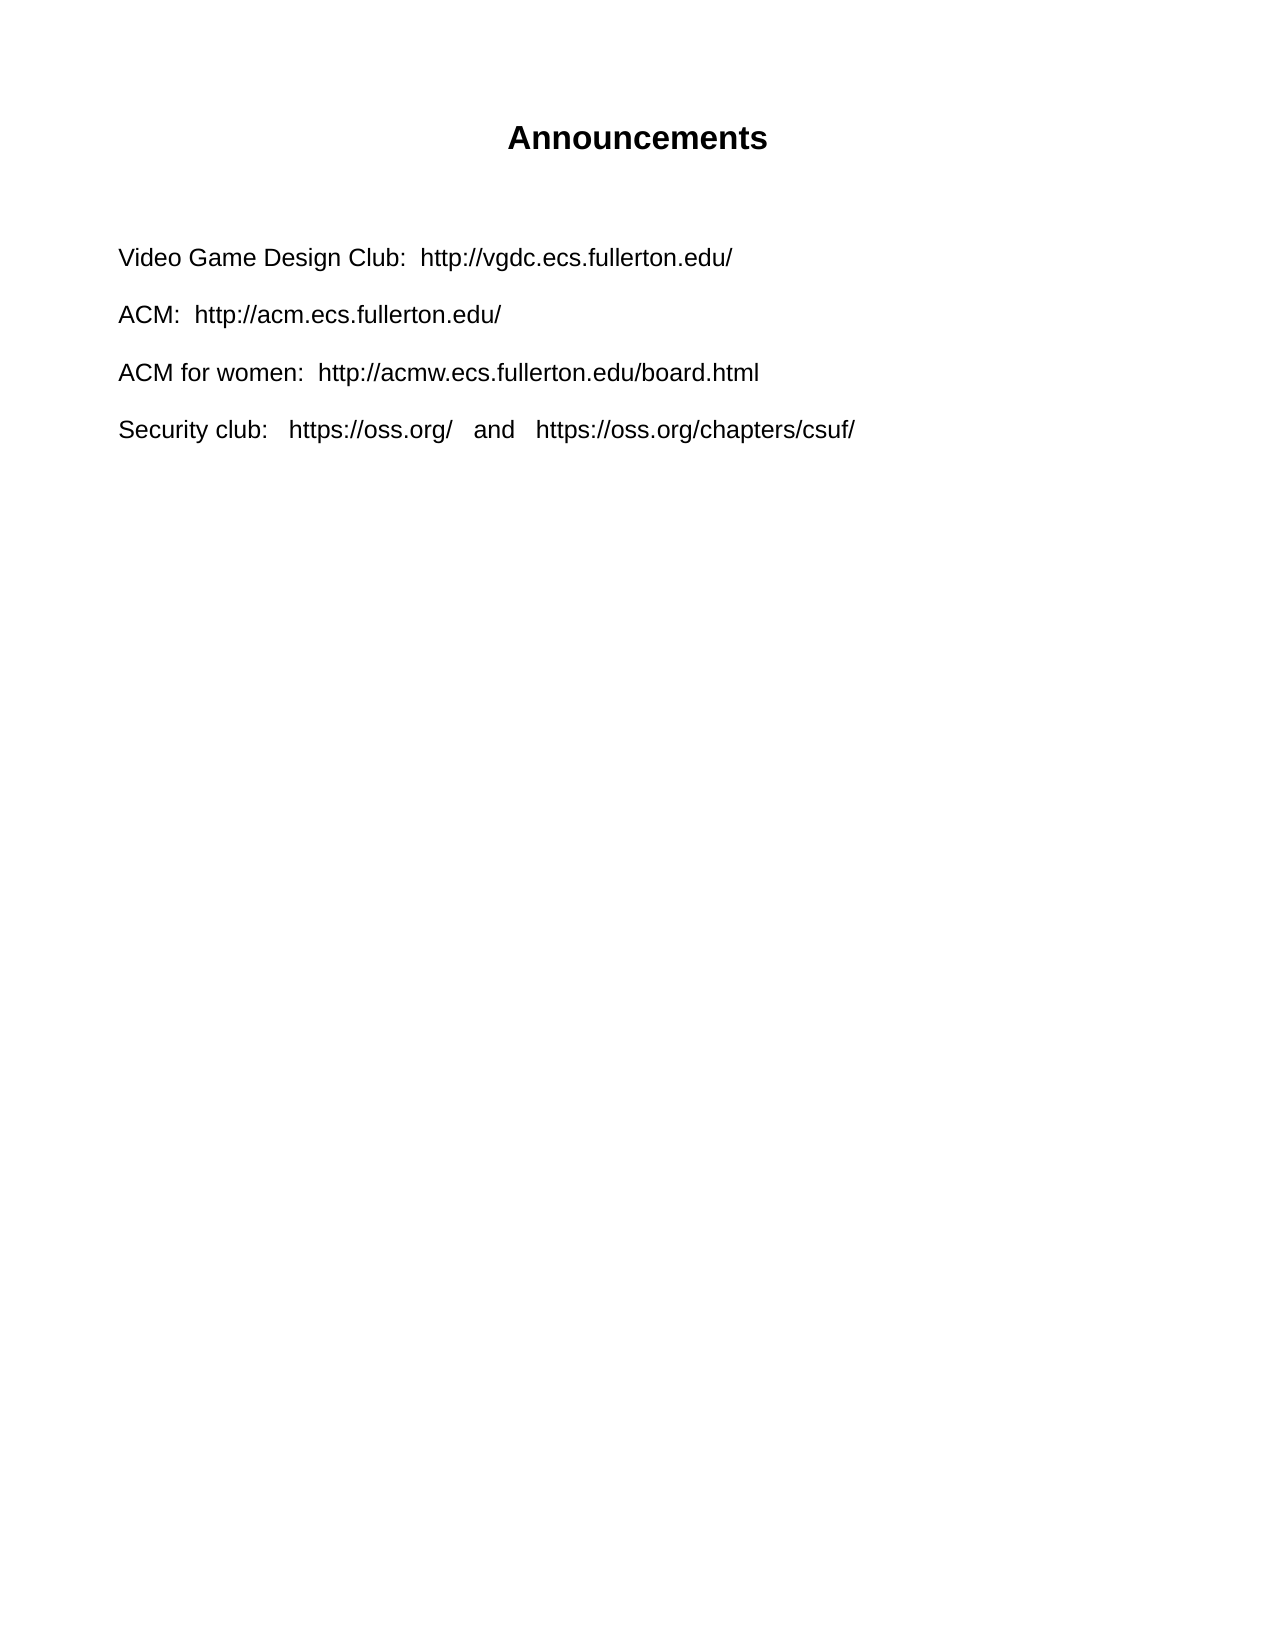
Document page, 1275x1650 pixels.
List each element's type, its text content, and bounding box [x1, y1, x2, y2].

text Security club: https://oss.org/ and https://oss.org/chapters/csuf/ [118, 415, 1157, 444]
text ACM for women: http://acmw.ecs.fullerton.edu/board.html [118, 358, 1157, 387]
text Announcements [118, 118, 1157, 157]
text Video Game Design Club: http://vgdc.ecs.fullerton.edu/ [118, 243, 1157, 272]
text ACM: http://acm.ecs.fullerton.edu/ [118, 300, 1157, 329]
